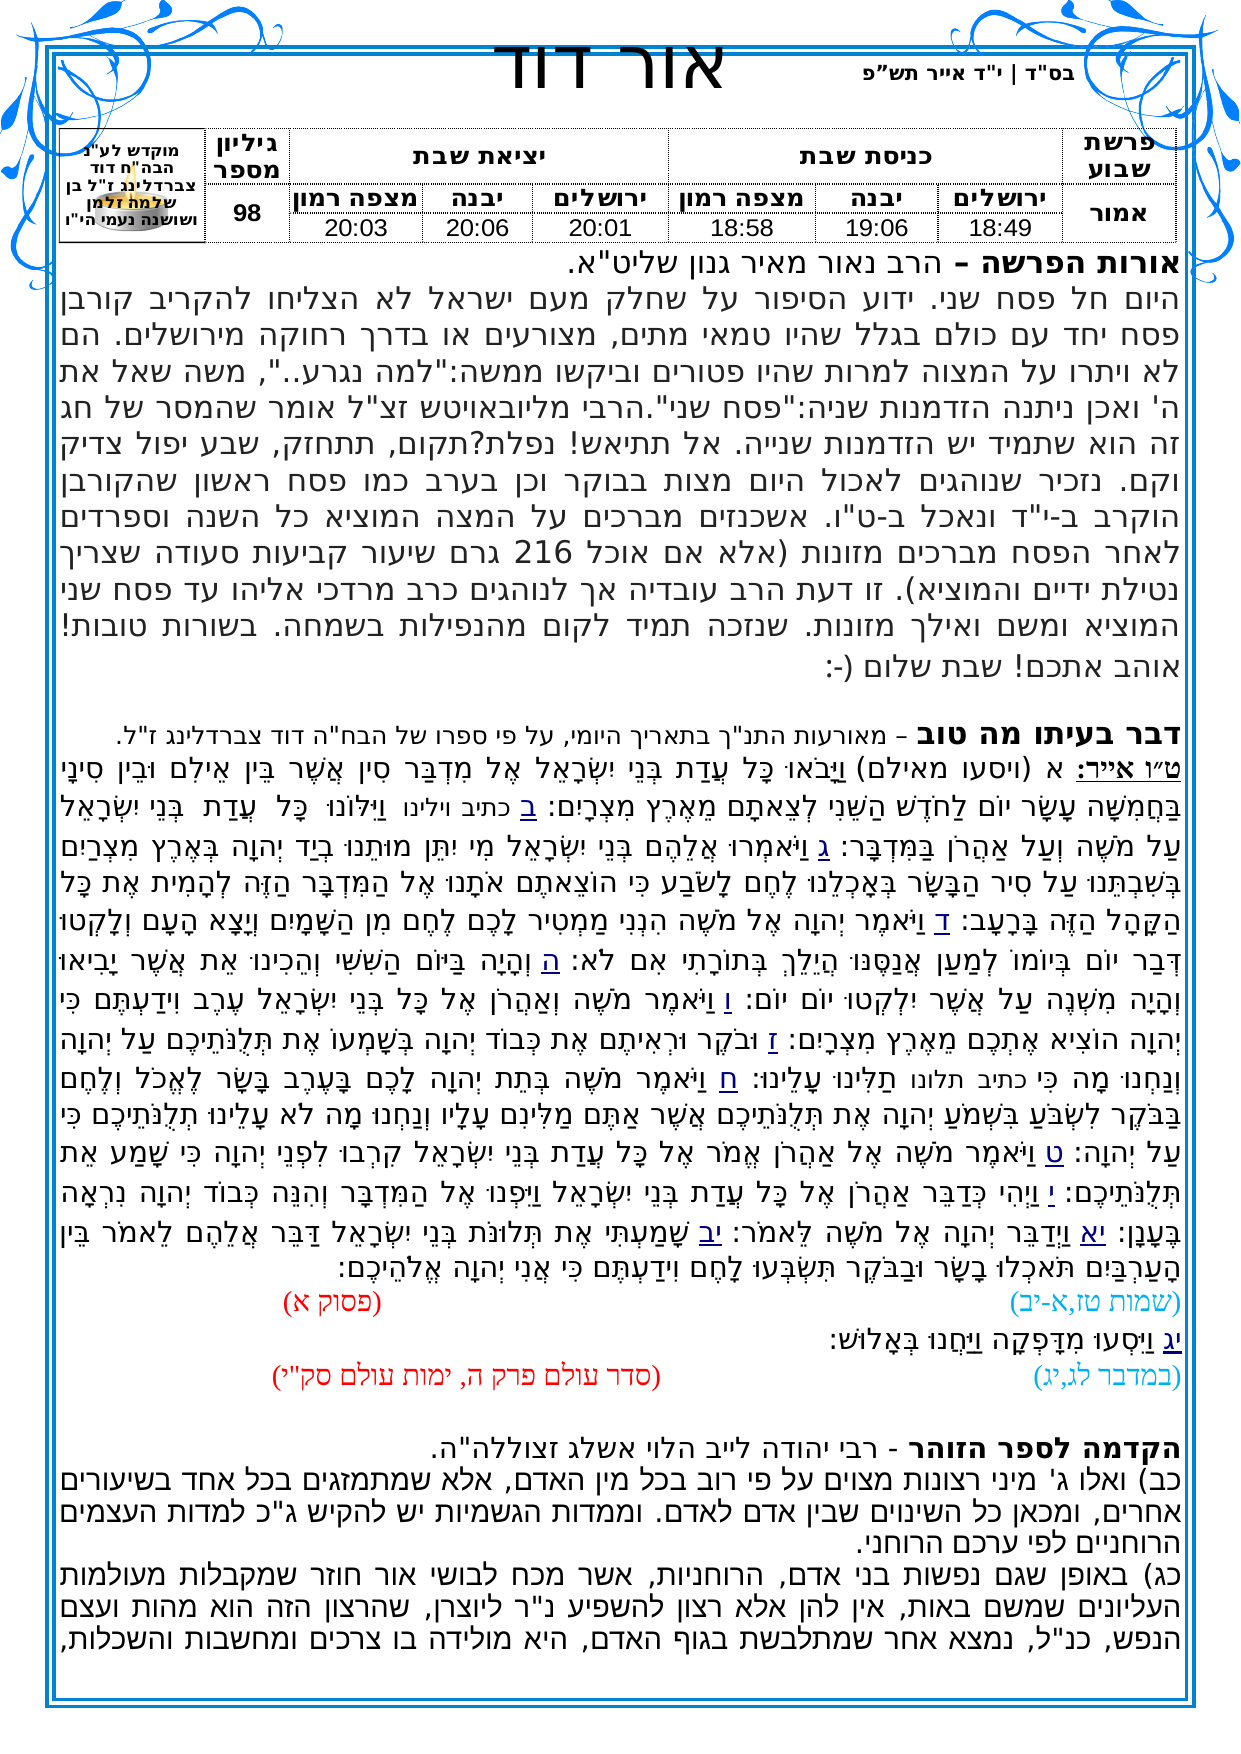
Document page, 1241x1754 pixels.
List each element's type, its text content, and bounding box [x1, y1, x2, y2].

text כב) ואלו ג' מיני רצונות מצוים על פי רוב בכל מין האדם, אלא שמתמזגים בכל אחד בשיעורים אחרים, ומכאן כל השינוים שבין אדם לאדם. וממדות הגשמיות יש להקיש ג"כ למדות העצמים הרוחניים לפי ערכם הרוחני. [59, 1465, 1182, 1560]
list דבר בעיתו מה טוב – מאורעות התנ"ך בתאריך היומי, על פי ספרו של הבח"ה דוד צברדלינג ז"ל.‬ [59, 715, 1182, 752]
picture [56, 56, 283, 290]
picture [950, 0, 1241, 283]
list יג וַיִּסְעוּ מִדָּפְקָה וַיַּחֲנוּ בְּאָלוּשׁ: [59, 1318, 1182, 1358]
text אורות הפרשה – הרב נאור מאיר גנון שליט"א. [283, 119, 950, 280]
list הקדמה לספר הזוהר - רבי יהודה לייב הלוי אשלג זצוללה"ה.‬ [59, 1431, 1182, 1465]
picture [0, 0, 283, 290]
list (במדבר לג,יג) (סדר עולם פרק ה, ימות עולם סק''י) [59, 1358, 1182, 1391]
text כג) באופן שגם נפשות בני אדם, הרוחניות, אשר מכח לבושי אור חוזר שמקבלות מעולמות העליונים שמשם באות, אין להן אלא רצון להשפיע נ"ר ליוצרן, שהרצון הזה הוא מהות ועצם הנפש, כנ"ל, נמצא אחר שמתלבשת בגוף האדם, היא מולידה בו צרכים ומחשבות והשכלות, [59, 1560, 1182, 1656]
list ט״ו אייר: א (ויסעו מאילם) וַיָּבֹאוּ כָּל עֲדַת בְּנֵי יִשְׂרָאֵל אֶל מִדְבַּר סִין אֲשֶׁר בֵּין אֵילִם וּבֵין סִינָי בַּחֲמִשָּׁה עָשָׂר יוֹם לַחֹדֶשׁ הַשֵּׁנִי לְצֵאתָם מֵאֶרֶץ מִצְרָיִם: ב כתיב וילינו וַיִּלּוֹנוּ כָּל עֲדַת בְּנֵי יִשְׂרָאֵל עַל מֹשֶׁה וְעַל אַהֲרֹן בַּמִּדְבָּר: ג וַיֹּאמְרוּ אֲלֵהֶם בְּנֵי יִשְׂרָאֵל מִי יִתֵּן מוּתֵנוּ בְיַד יְהוָה בְּאֶרֶץ מִצְרַיִם בְּשִׁבְתֵּנוּ עַל סִיר הַבָּשָׂר בְּאָכְלֵנוּ לֶחֶם לָשֹׂבַע כִּי הוֹצֵאתֶם אֹתָנוּ אֶל הַמִּדְבָּר הַזֶּה לְהָמִית אֶת כָּל הַקָּהָל הַזֶּה בָּרָעָב: ד וַיֹּאמֶר יְהוָה אֶל מֹשֶׁה הִנְנִי מַמְטִיר לָכֶם לֶחֶם מִן הַשָּׁמָיִם וְיָצָא הָעָם וְלָקְטוּ דְּבַר יוֹם בְּיוֹמוֹ לְמַעַן אֲנַסֶּנּוּ הֲיֵלֵךְ בְּתוֹרָתִי אִם לֹא: ה וְהָיָה בַּיּוֹם הַשִּׁשִּׁי וְהֵכִינוּ אֵת אֲשֶׁר יָבִיאוּ וְהָיָה מִשְׁנֶה עַל אֲשֶׁר יִלְקְטוּ יוֹם יוֹם: ו וַיֹּאמֶר מֹשֶׁה וְאַהֲרֹן אֶל כָּל בְּנֵי יִשְׂרָאֵל עֶרֶב וִידַעְתֶּם כִּי יְהוָה הוֹצִיא אֶתְכֶם מֵאֶרֶץ מִצְרָיִם: ז וּבֹקֶר וּרְאִיתֶם אֶת כְּבוֹד יְהוָה בְּשָׁמְעוֹ אֶת תְּלֻנֹּתֵיכֶם עַל יְהוָה וְנַחְנוּ מָה כִּי כתיב תלונו תַלִּינוּ עָלֵינוּ: ח וַיֹּאמֶר מֹשֶׁה בְּתֵת יְהוָה לָכֶם בָּעֶרֶב בָּשָׂר לֶאֱכֹל וְלֶחֶם בַּבֹּקֶר לִשְׂבֹּעַ בִּשְׁמֹעַ יְהוָה אֶת תְּלֻנֹּתֵיכֶם אֲשֶׁר אַתֶּם מַלִּינִם עָלָיו וְנַחְנוּ מָה לֹא עָלֵינוּ תְלֻנֹּתֵיכֶם כִּי עַל יְהוָה: ט וַיֹּאמֶר מֹשֶׁה אֶל אַהֲרֹן אֱמֹר אֶל כָּל עֲדַת בְּנֵי יִשְׂרָאֵל קִרְבוּ לִפְנֵי יְהוָה כִּי שָׁמַע אֵת תְּלֻנֹּתֵיכֶם: י וַיְהִי כְּדַבֵּר אַהֲרֹן אֶל כָּל עֲדַת בְּנֵי יִשְׂרָאֵל וַיִּפְנוּ אֶל הַמִּדְבָּר וְהִנֵּה כְּבוֹד יְהוָה נִרְאָה בֶּעָנָן: יא וַיְדַבֵּר יְהוָה אֶל מֹשֶׁה לֵּאמֹר: יב שָׁמַעְתִּי אֶת תְּלוּנֹּת בְּנֵי יִשְׂרָאֵל דַּבֵּר אֲלֵהֶם לֵאמֹר בֵּין הָעַרְבַּיִם תֹּאכְלוּ בָשָׂר וּבַבֹּקֶר תִּשְׂבְּעוּ לָחֶם וִידַעְתֶּם כִּי אֲנִי יְהוָה אֱלֹהֵיכֶם: [59, 752, 1182, 1284]
text היום חל פסח שני. ידוע הסיפור על שחלק מעם ישראל לא הצליחו להקריב קורבן פסח יחד עם כולם בגלל שהיו טמאי מתים, מצורעים או בדרך רחוקה מירושלים. הם לא ויתרו על המצוה למרות שהיו פטורים וביקשו ממשה:"למה נגרע..", משה שאל את ה' ואכן ניתנה הזדמנות שניה:"פסח שני".הרבי מליובאויטש זצ"ל אומר שהמסר של חג זה הוא שתמיד יש הזדמנות שנייה. אל תתיאש! נפלת?תקום, תתחזק, שבע יפול צדיק וקם. נזכיר שנוהגים לאכול היום מצות בבוקר וכן בערב כמו פסח ראשון שהקורבן הוקרב ב-י"ד ונאכל ב-ט"ו. אשכנזים מברכים על המצה המוציא כל השנה וספרדים לאחר הפסח מברכים מזונות (אלא אם אוכל 216 גרם שיעור קביעות סעודה שצריך נטילת ידיים והמוציא). זו דעת הרב עובדיה אך לנוהגים כרב מרדכי אליהו עד פסח שני המוציא ומשם ואילך מזונות. שנזכה תמיד לקום מהנפילות בשמחה. בשורות טובות! אוהב אתכם! שבת שלום ‎:-)‎ [59, 280, 1182, 686]
picture [49, 49, 283, 290]
list (שמות טז,א-יב) (פסוק א) [59, 1284, 1182, 1318]
